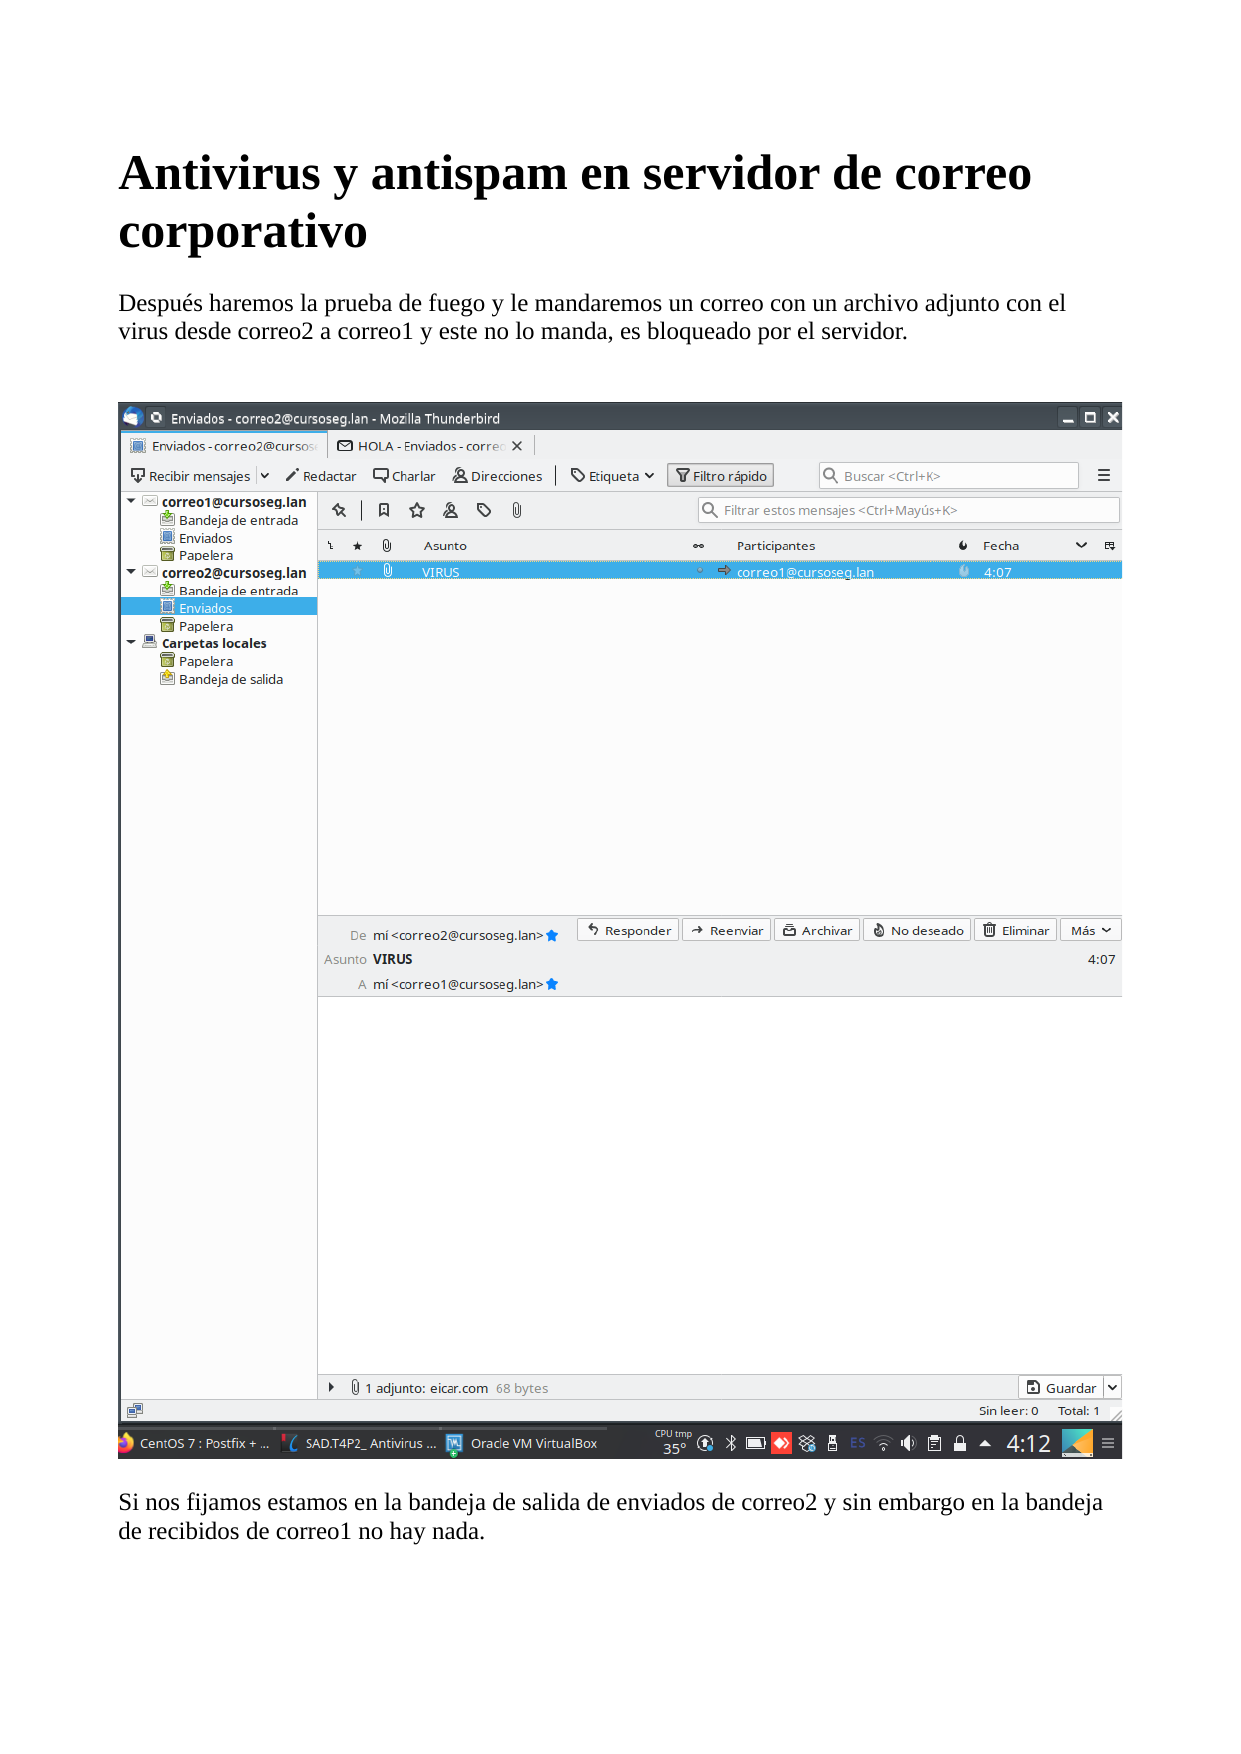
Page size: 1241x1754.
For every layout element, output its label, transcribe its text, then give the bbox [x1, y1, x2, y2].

text Si nos fijamos estamos en la bandeja de salida de enviados de correo2 y sin embargo en la bandeja de recibidos de correo1 no hay nada. [118, 1487, 1122, 1544]
picture [118, 402, 1123, 1459]
text Después haremos la prueba de fuego y le mandaremos un correo con un archivo adjunto con el virus desde correo2 a correo1 y este no lo manda, es bloqueado por el servidor. [118, 288, 1122, 345]
